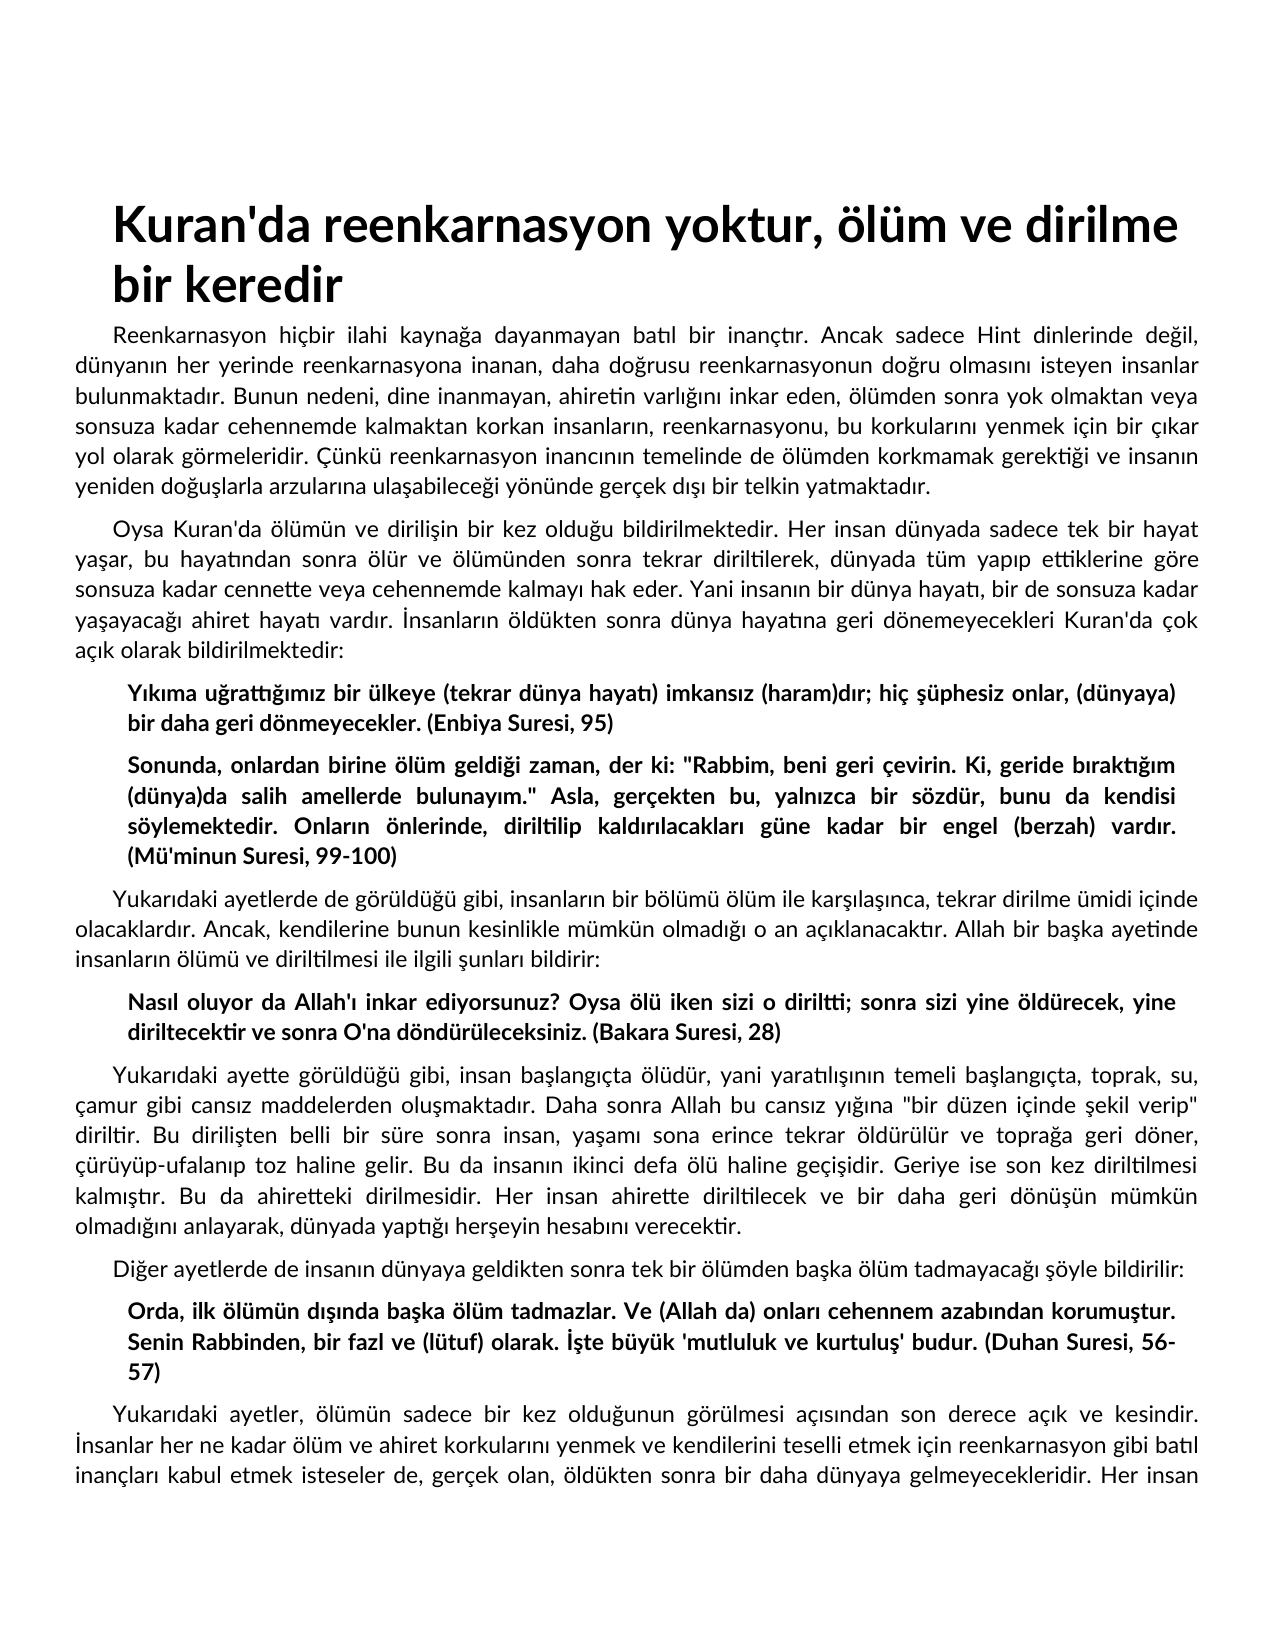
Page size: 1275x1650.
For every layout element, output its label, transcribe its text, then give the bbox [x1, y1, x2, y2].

text Yukarıdaki ayette görüldüğü gibi, insan başlangıçta ölüdür, yani yaratılışının temeli başlangıçta, toprak, su, çamur gibi cansız maddelerden oluşmaktadır. Daha sonra Allah bu cansız yığına "bir düzen içinde şekil verip" diriltir. Bu dirilişten belli bir süre sonra insan, yaşamı sona erince tekrar öldürülür ve toprağa geri döner, çürüyüp-ufalanıp toz haline gelir. Bu da insanın ikinci defa ölü haline geçişidir. Geriye ise son kez diriltilmesi kalmıştır. Bu da ahiretteki dirilmesidir. Her insan ahirette diriltilecek ve bir daha geri dönüşün mümkün olmadığını anlayarak, dünyada yaptığı herşeyin hesabını verecektir. [75, 1061, 1200, 1239]
text Diğer ayetlerde de insanın dünyaya geldikten sonra tek bir ölümden başka ölüm tadmayacağı şöyle bildirilir: [75, 1254, 1200, 1282]
text Yukarıdaki ayetler, ölümün sadece bir kez olduğunun görülmesi açısından son derece açık ve kesindir. İnsanlar her ne kadar ölüm ve ahiret korkularını yenmek ve kendilerini teselli etmek için reenkarnasyon gibi batıl inançları kabul etmek isteseler de, gerçek olan, öldükten sonra bir daha dünyaya gelmeyecekleridir. Her insan [75, 1400, 1200, 1488]
text Orda, ilk ölümün dışında başka ölüm tadmazlar. Ve (Allah da) onları cehennem azabından korumuştur. Senin Rabbinden, bir fazl ve (lütuf) olarak. İşte büyük 'mutluluk ve kurtuluş' budur. (Duhan Suresi, 56-57) [127, 1297, 1177, 1385]
text Sonunda, onlardan birine ölüm geldiği zaman, der ki: "Rabbim, beni geri çevirin. Ki, geride bıraktığım (dünya)da salih amellerde bulunayım." Asla, gerçekten bu, yalnızca bir sözdür, bunu da kendisi söylemektedir. Onların önlerinde, diriltilip kaldırılacakları güne kadar bir engel (berzah) vardır. (Mü'minun Suresi, 99-100) [127, 751, 1177, 869]
text Oysa Kuran'da ölümün ve dirilişin bir kez olduğu bildirilmektedir. Her insan dünyada sadece tek bir hayat yaşar, bu hayatından sonra ölür ve ölümünden sonra tekrar diriltilerek, dünyada tüm yapıp ettiklerine göre sonsuza kadar cennette veya cehennemde kalmayı hak eder. Yani insanın bir dünya hayatı, bir de sonsuza kadar yaşayacağı ahiret hayatı vardır. İnsanların öldükten sonra dünya hayatına geri dönemeyecekleri Kuran'da çok açık olarak bildirilmektedir: [75, 515, 1200, 663]
text Yıkıma uğrattığımız bir ülkeye (tekrar dünya hayatı) imkansız (haram)dır; hiç şüphesiz onlar, (dünyaya) bir daha geri dönmeyecekler. (Enbiya Suresi, 95) [127, 678, 1177, 736]
subtitle Kuran'da reenkarnasyon yoktur, ölüm ve dirilme bir keredir [112, 193, 1200, 313]
text Yukarıdaki ayetlerde de görüldüğü gibi, insanların bir bölümü ölüm ile karşılaşınca, tekrar dirilme ümidi içinde olacaklardır. Ancak, kendilerine bunun kesinlikle mümkün olmadığı o an açıklanacaktır. Allah bir başka ayetinde insanların ölümü ve diriltilmesi ile ilgili şunları bildirir: [75, 884, 1200, 972]
text Reenkarnasyon hiçbir ilahi kaynağa dayanmayan batıl bir inançtır. Ancak sadece Hint dinlerinde değil, dünyanın her yerinde reenkarnasyona inanan, daha doğrusu reenkarnasyonun doğru olmasını isteyen insanlar bulunmaktadır. Bunun nedeni, dine inanmayan, ahiretin varlığını inkar eden, ölümden sonra yok olmaktan veya sonsuza kadar cehennemde kalmaktan korkan insanların, reenkarnasyonu, bu korkularını yenmek için bir çıkar yol olarak görmeleridir. Çünkü reenkarnasyon inancının temelinde de ölümden korkmamak gerektiği ve insanın yeniden doğuşlarla arzularına ulaşabileceği yönünde gerçek dışı bir telkin yatmaktadır. [75, 321, 1200, 499]
text Nasıl oluyor da Allah'ı inkar ediyorsunuz? Oysa ölü iken sizi o diriltti; sonra sizi yine öldürecek, yine diriltecektir ve sonra O'na döndürüleceksiniz. (Bakara Suresi, 28) [127, 988, 1177, 1045]
